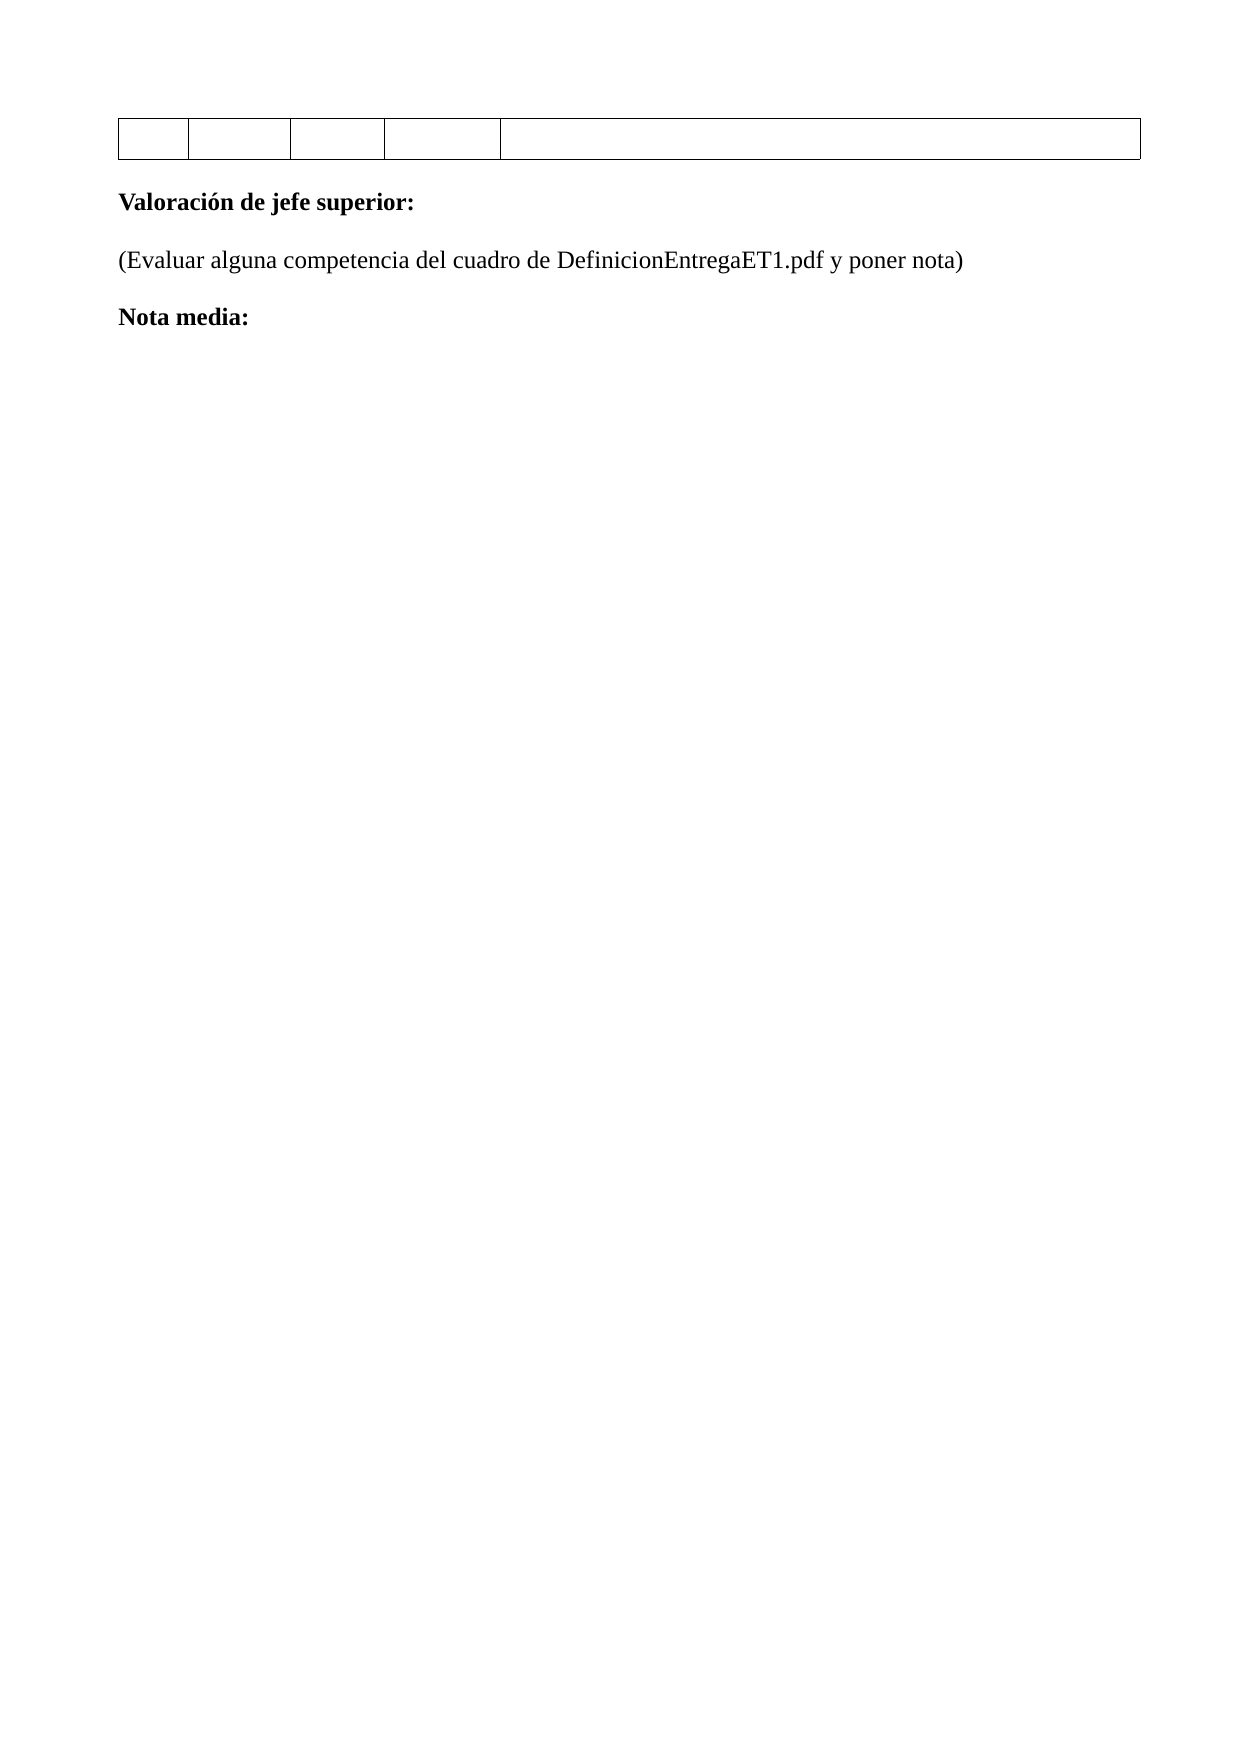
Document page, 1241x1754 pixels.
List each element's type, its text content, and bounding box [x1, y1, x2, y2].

table_cell [501, 119, 1140, 158]
table_cell [119, 119, 188, 158]
table_cell [189, 119, 290, 158]
text (Evaluar alguna competencia del cuadro de DefinicionEntregaET1.pdf y poner nota) [118, 245, 1122, 273]
text Valoración de jefe superior: [118, 187, 1122, 216]
table_cell [385, 119, 500, 158]
text Nota media: [118, 302, 1122, 331]
table_cell [291, 119, 384, 158]
